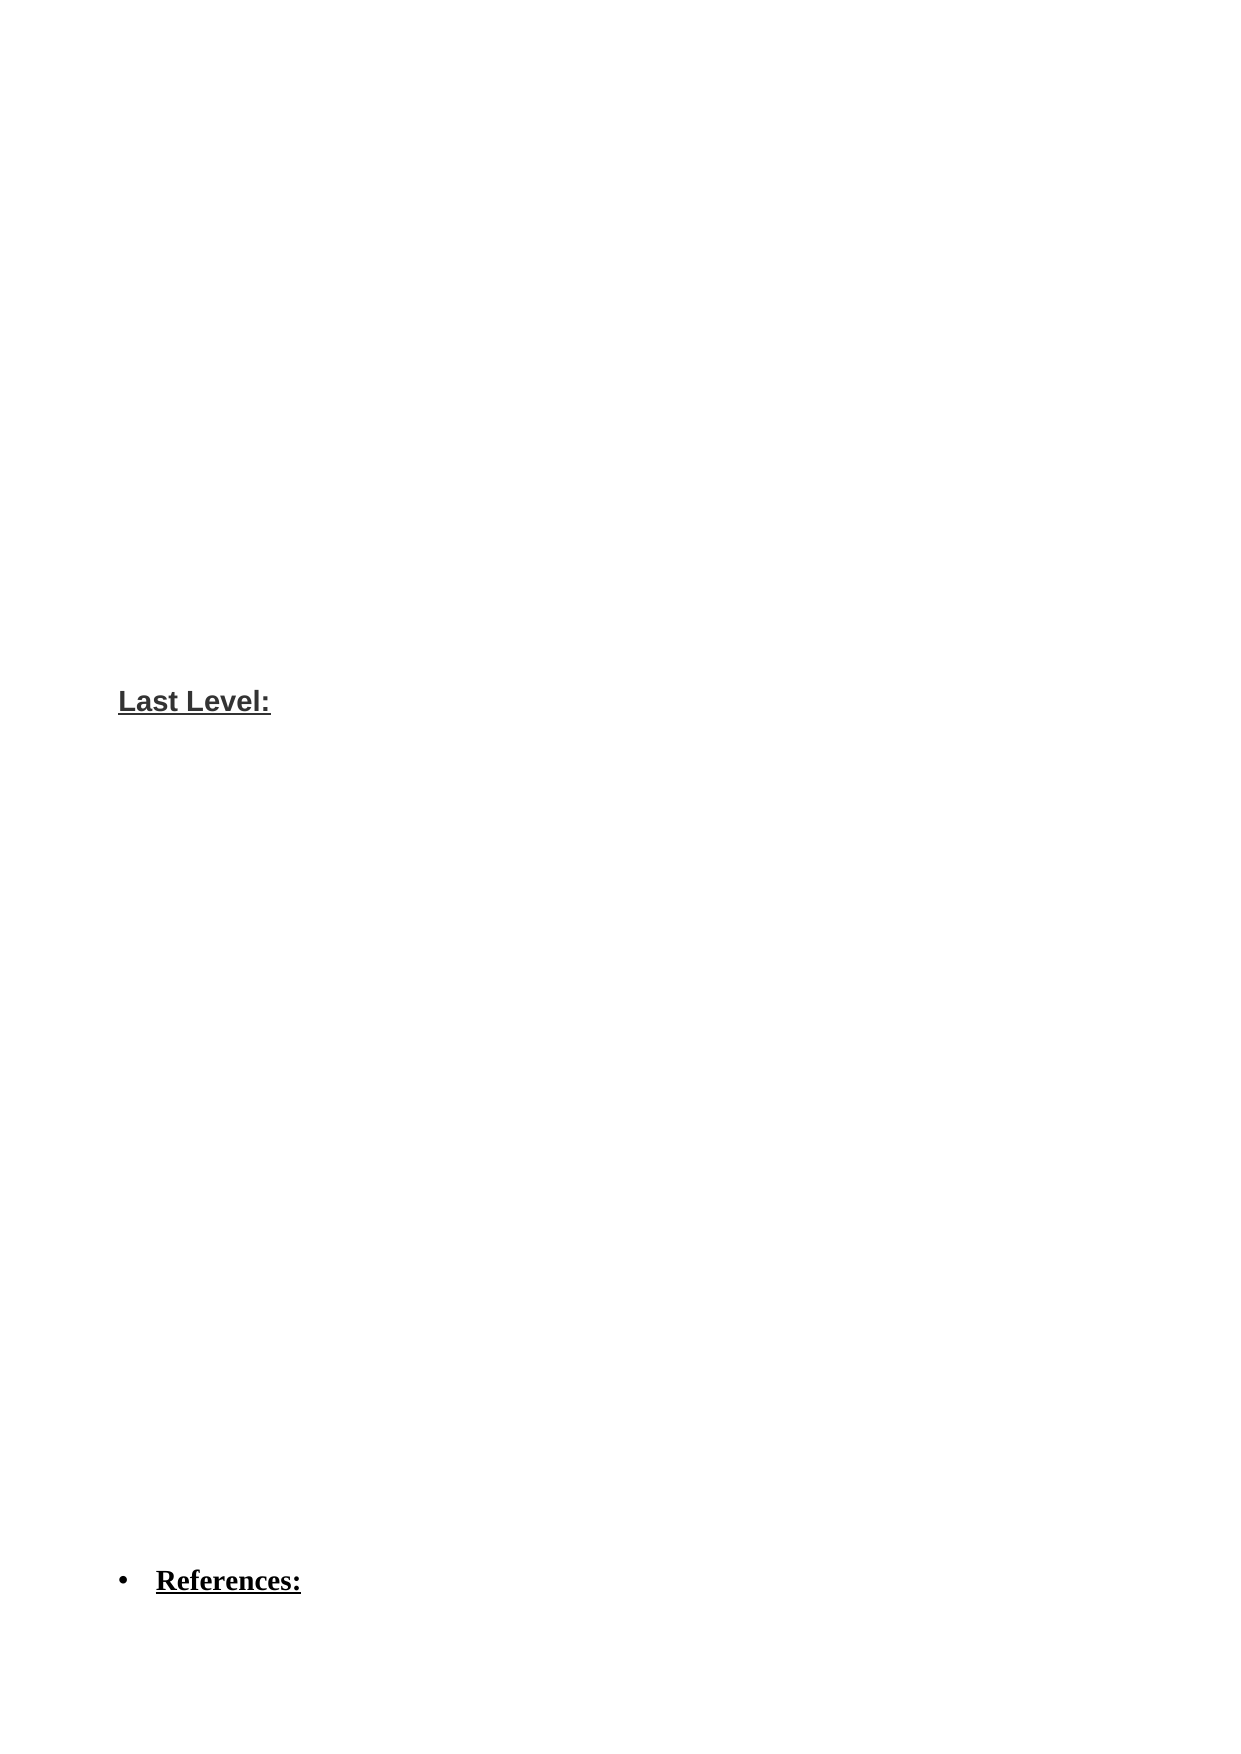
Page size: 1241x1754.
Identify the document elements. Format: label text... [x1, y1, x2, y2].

text Last Level: [118, 684, 1122, 718]
list References: [81, 1563, 1122, 1596]
